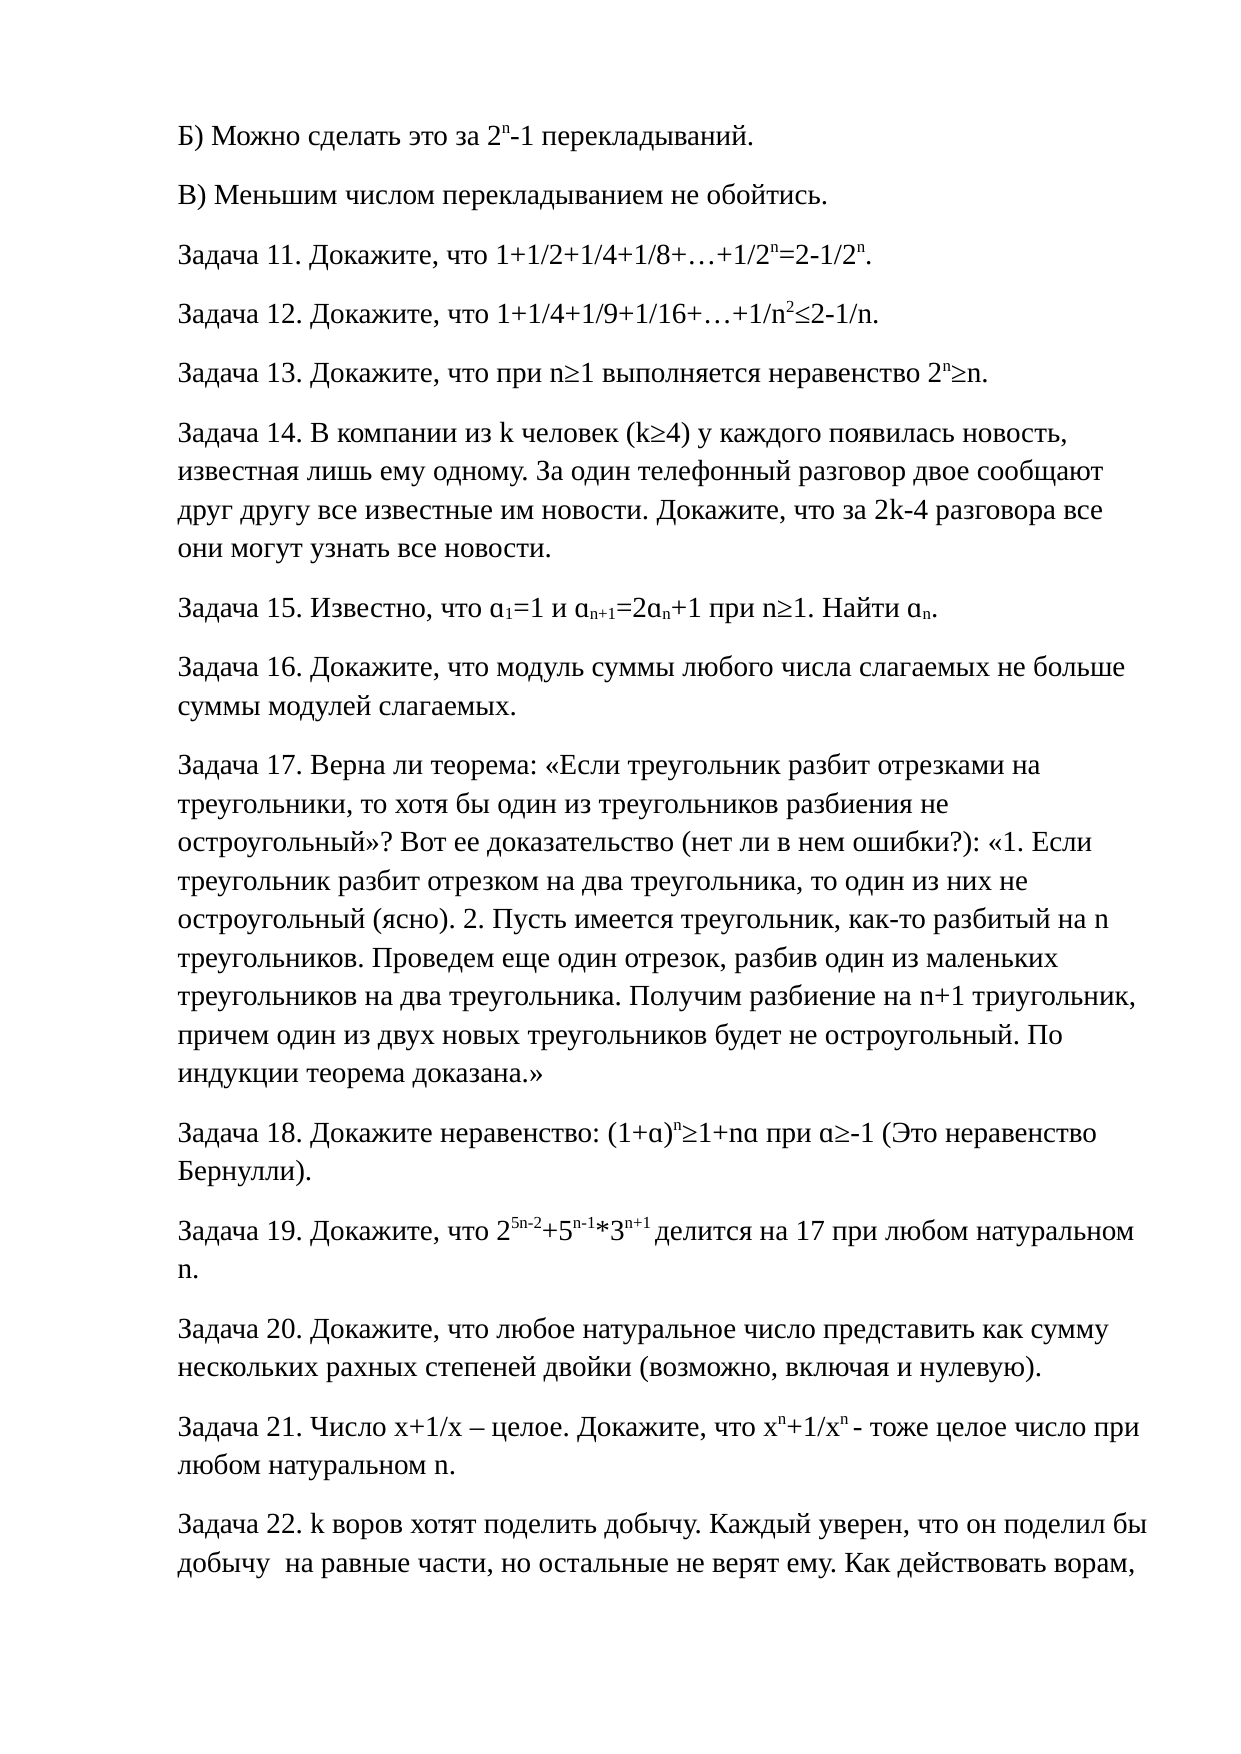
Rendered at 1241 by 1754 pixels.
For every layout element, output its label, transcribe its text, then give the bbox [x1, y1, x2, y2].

text Задача 13. Докажите, что при n≥1 выполняется неравенство 2n≥n. [177, 356, 1152, 389]
text Задача 11. Докажите, что 1+1/2+1/4+1/8+…+1/2n=2-1/2n. [177, 237, 1152, 270]
text Б) Можно сделать это за 2n-1 перекладываний. [177, 118, 1152, 152]
text Задача 19. Докажите, что 25n-2+5n-1*3n+1 делится на 17 при любом натуральном n. [177, 1213, 1152, 1285]
text Задача 15. Известно, что ɑ1=1 и ɑn+1=2ɑn+1 при n≥1. Найти ɑn. [177, 590, 1152, 623]
text Задача 12. Докажите, что 1+1/4+1/9+1/16+…+1/n2≤2-1/n. [177, 296, 1152, 330]
text Задача 18. Докажите неравенство: (1+ɑ)n≥1+nɑ при ɑ≥-1 (Это неравенство Бернулли). [177, 1115, 1152, 1187]
text Задача 16. Докажите, что модуль суммы любого числа слагаемых не больше суммы модулей слагаемых. [177, 649, 1152, 721]
text Задача 22. k воров хотят поделить добычу. Каждый уверен, что он поделил бы добычу на равные части, но остальные не верят ему. Как действовать ворам, [177, 1507, 1152, 1579]
text Задача 14. В компании из k человек (k≥4) у каждого появилась новость, известная лишь ему одному. За один телефонный разговор двое сообщают друг другу все известные им новости. Докажите, что за 2k-4 разговора все они могут узнать все новости. [177, 415, 1152, 564]
text Задача 17. Верна ли теорема: «Если треугольник разбит отрезками на треугольники, то хотя бы один из треугольников разбиения не остроугольный»? Вот ее доказательство (нет ли в нем ошибки?): «1. Если треугольник разбит отрезком на два треугольника, то один из них не остроугольный (ясно). 2. Пусть имеется треугольник, как-то разбитый на n треугольников. Проведем еще один отрезок, разбив один из маленьких треугольников на два треугольника. Получим разбиение на n+1 триугольник, причем один из двух новых треугольников будет не остроугольный. По индукции теорема доказана.» [177, 747, 1152, 1089]
text Задача 20. Докажите, что любое натуральное число представить как сумму нескольких рахных степеней двойки (возможно, включая и нулевую). [177, 1311, 1152, 1383]
text В) Меньшим числом перекладыванием не обойтись. [177, 177, 1152, 211]
text Задача 21. Число x+1/x – целое. Докажите, что xn+1/xn - тоже целое число при любом натуральном n. [177, 1409, 1152, 1481]
